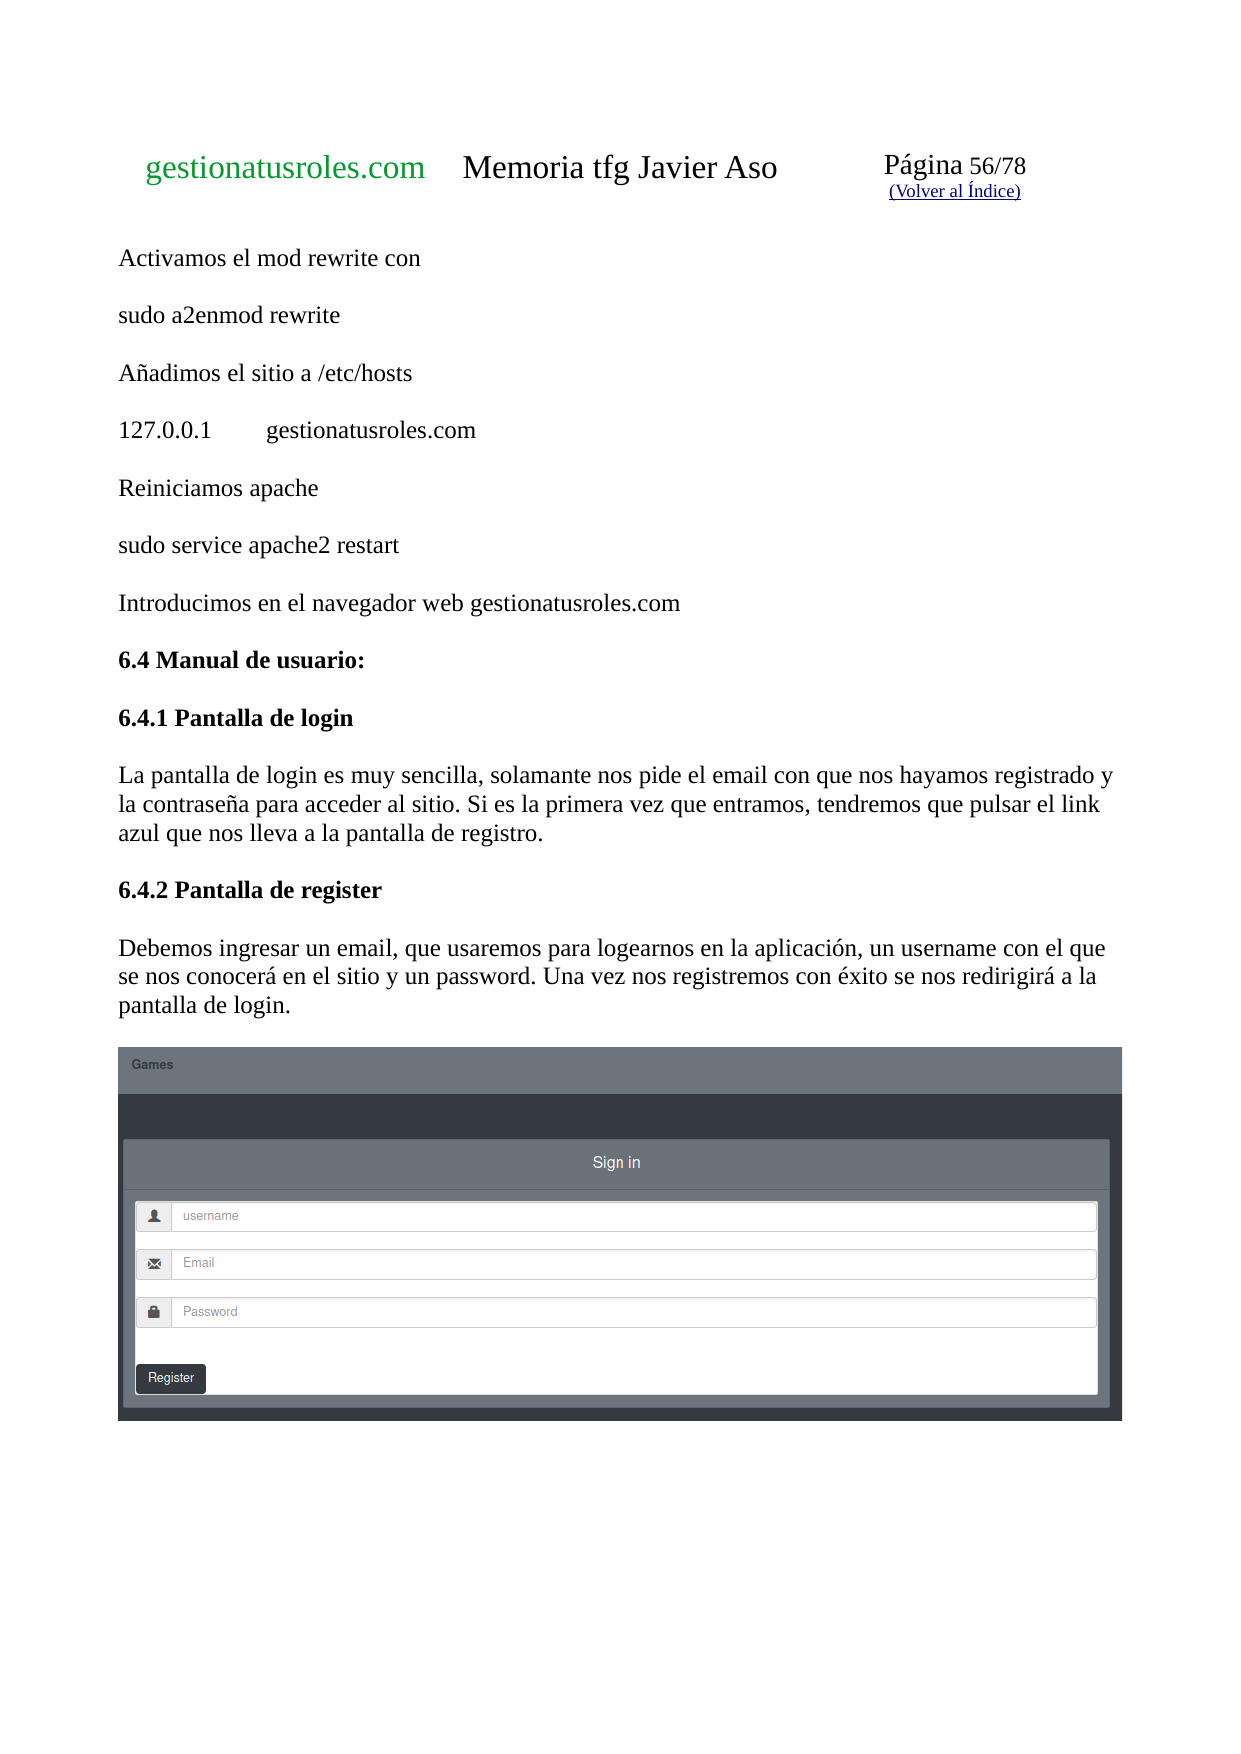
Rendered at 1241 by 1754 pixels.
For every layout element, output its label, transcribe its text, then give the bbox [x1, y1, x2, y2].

picture [118, 1047, 1123, 1421]
text sudo a2enmod rewrite [118, 300, 1122, 329]
text Añadimos el sitio a /etc/hosts [118, 358, 1122, 386]
text 6.4 Manual de usuario: [118, 645, 1122, 674]
text 6.4.1 Pantalla de login [118, 703, 1122, 731]
text 6.4.2 Pantalla de register [118, 875, 1122, 904]
table_header gestionatusroles.com [118, 118, 453, 214]
table_header Página 56/78 (Volver al Índice) [788, 118, 1122, 214]
text sudo service apache2 restart [118, 530, 1122, 559]
text 127.0.0.1 gestionatusroles.com [118, 415, 1122, 444]
text La pantalla de login es muy sencilla, solamante nos pide el email con que nos hayamos registrado y la contraseña para acceder al sitio. Si es la primera vez que entramos, tendremos que pulsar el link azul que nos lleva a la pantalla de registro. [118, 760, 1122, 846]
text Debemos ingresar un email, que usaremos para logearnos en la aplicación, un username con el que se nos conocerá en el sitio y un password. Una vez nos registremos con éxito se nos redirigirá a la pantalla de login. [118, 933, 1122, 1019]
table_header Memoria tfg Javier Aso [453, 118, 787, 214]
text Activamos el mod rewrite con [118, 243, 1122, 271]
text Introducimos en el navegador web gestionatusroles.com [118, 588, 1122, 616]
text Reiniciamos apache [118, 473, 1122, 501]
